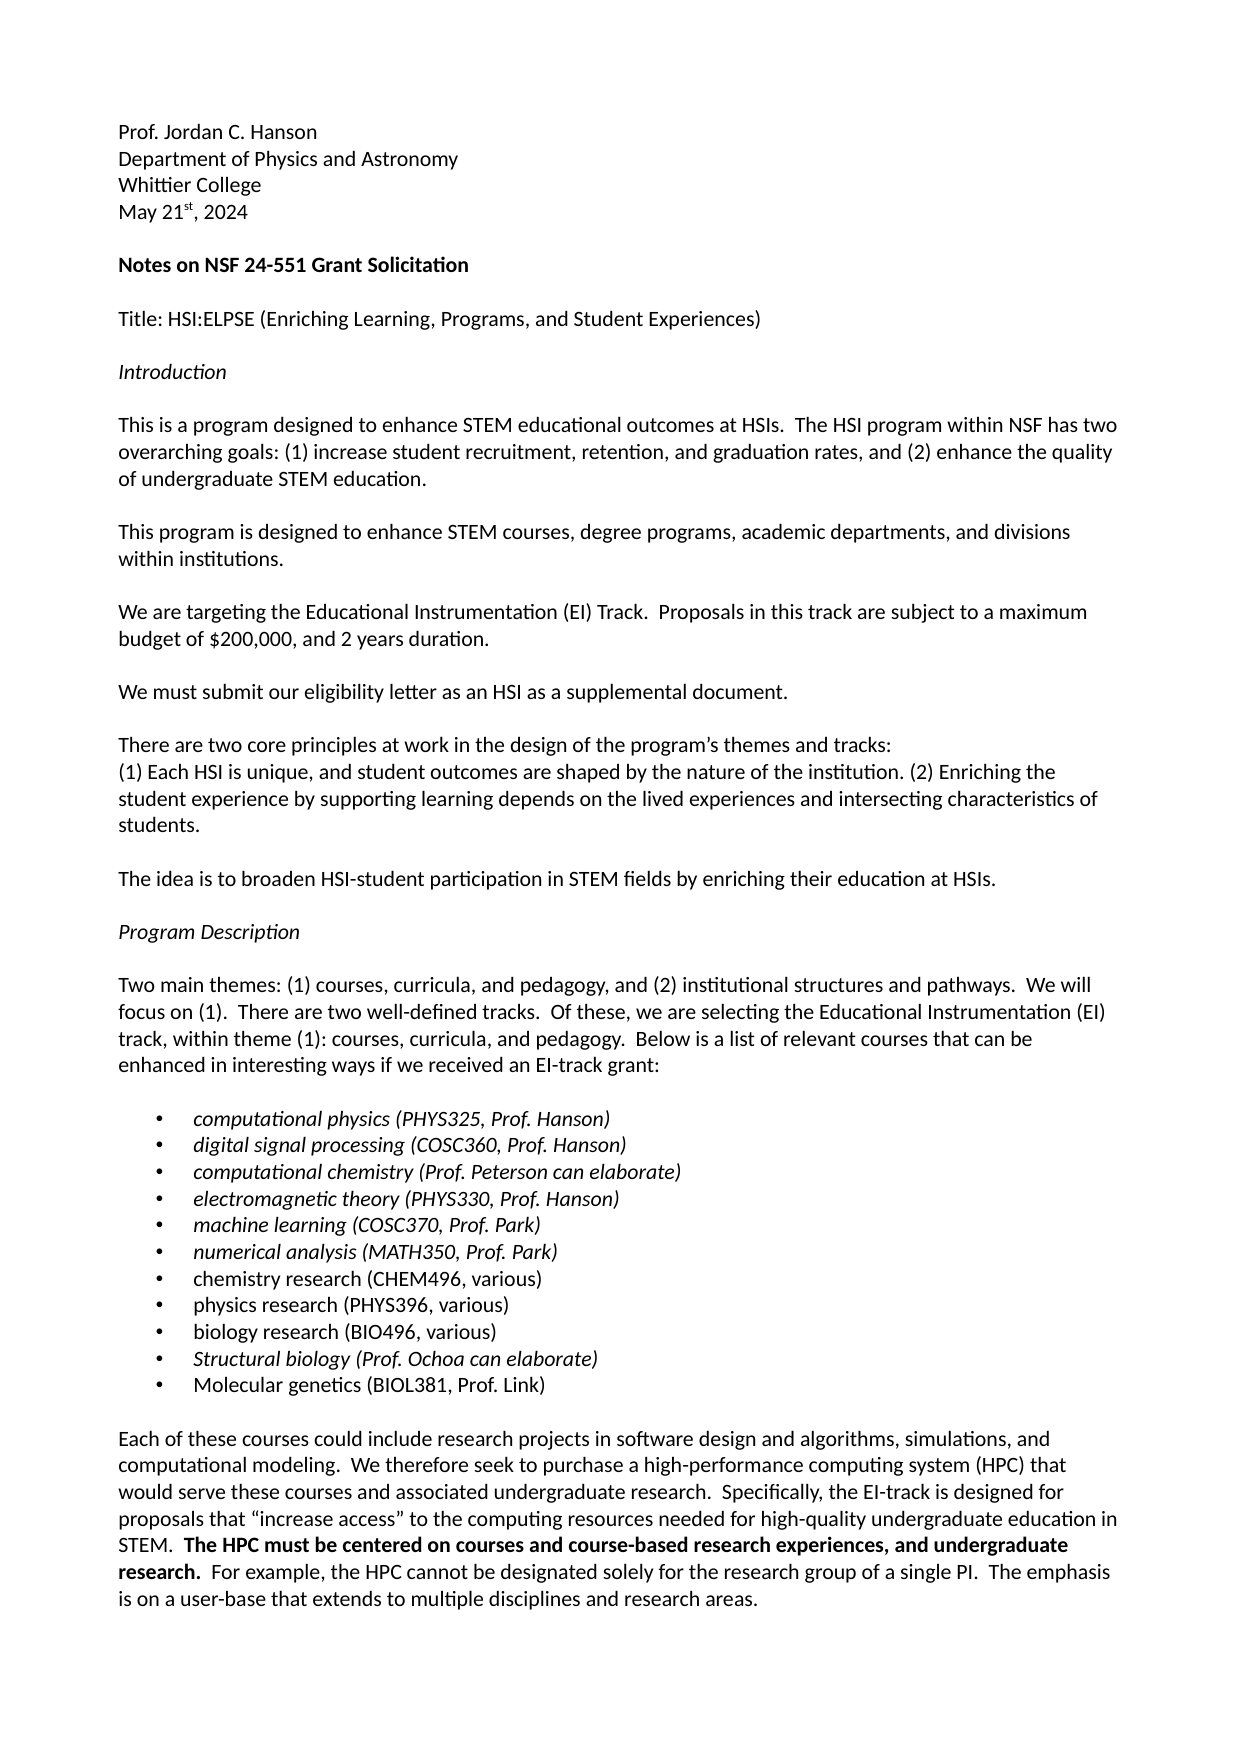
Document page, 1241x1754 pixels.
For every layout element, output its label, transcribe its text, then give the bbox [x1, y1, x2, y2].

text This is a program designed to enhance STEM educational outcomes at HSIs. The HSI program within NSF has two overarching goals: (1) increase student recruitment, retention, and graduation rates, and (2) enhance the quality of undergraduate STEM education. [118, 411, 1122, 491]
text We must submit our eligibility letter as an HSI as a supplemental document. [118, 678, 1122, 705]
text Introduction [118, 358, 1122, 385]
text Program Description [118, 918, 1122, 945]
text Whittier College [118, 171, 1122, 198]
text Title: HSI:ELPSE (Enriching Learning, Programs, and Student Experiences) [118, 305, 1122, 331]
text Two main themes: (1) courses, curricula, and pedagogy, and (2) institutional structures and pathways. We will focus on (1). There are two well-defined tracks. Of these, we are selecting the Educational Instrumentation (EI) track, within theme (1): courses, curricula, and pedagogy. Below is a list of relevant courses that can be enhanced in interesting ways if we received an EI-track grant: [118, 971, 1122, 1078]
text There are two core principles at work in the design of the program’s themes and tracks: [118, 731, 1122, 758]
list Structural biology (Prof. Ochoa can elaborate) [156, 1345, 1122, 1371]
text May 21st, 2024 [118, 198, 1122, 225]
list physics research (PHYS396, various) [156, 1291, 1122, 1318]
text (1) Each HSI is unique, and student outcomes are shaped by the nature of the institution. (2) Enriching the student experience by supporting learning depends on the lived experiences and intersecting characteristics of students. [118, 758, 1122, 838]
text This program is designed to enhance STEM courses, degree programs, academic departments, and divisions within institutions. [118, 518, 1122, 571]
list chemistry research (CHEM496, various) [156, 1265, 1122, 1291]
list numerical analysis (MATH350, Prof. Park) [156, 1238, 1122, 1265]
text Department of Physics and Astronomy [118, 145, 1122, 171]
text Each of these courses could include research projects in software design and algorithms, simulations, and computational modeling. We therefore seek to purchase a high-performance computing system (HPC) that would serve these courses and associated undergraduate research. Specifically, the EI-track is designed for proposals that “increase access” to the computing resources needed for high-quality undergraduate education in STEM. The HPC must be centered on courses and course-based research experiences, and undergraduate research. For example, the HPC cannot be designated solely for the research group of a single PI. The emphasis is on a user-base that extends to multiple disciplines and research areas. [118, 1425, 1122, 1611]
list biology research (BIO496, various) [156, 1318, 1122, 1345]
text We are targeting the Educational Instrumentation (EI) Track. Proposals in this track are subject to a maximum budget of $200,000, and 2 years duration. [118, 598, 1122, 651]
text The idea is to broaden HSI-student participation in STEM fields by enriching their education at HSIs. [118, 865, 1122, 891]
list computational physics (PHYS325, Prof. Hanson) [156, 1105, 1122, 1131]
list machine learning (COSC370, Prof. Park) [156, 1211, 1122, 1238]
list Molecular genetics (BIOL381, Prof. Link) [156, 1371, 1122, 1398]
list electromagnetic theory (PHYS330, Prof. Hanson) [156, 1185, 1122, 1211]
list digital signal processing (COSC360, Prof. Hanson) [156, 1131, 1122, 1158]
text Notes on NSF 24-551 Grant Solicitation [118, 251, 1122, 278]
list computational chemistry (Prof. Peterson can elaborate) [156, 1158, 1122, 1185]
text Prof. Jordan C. Hanson [118, 118, 1122, 145]
